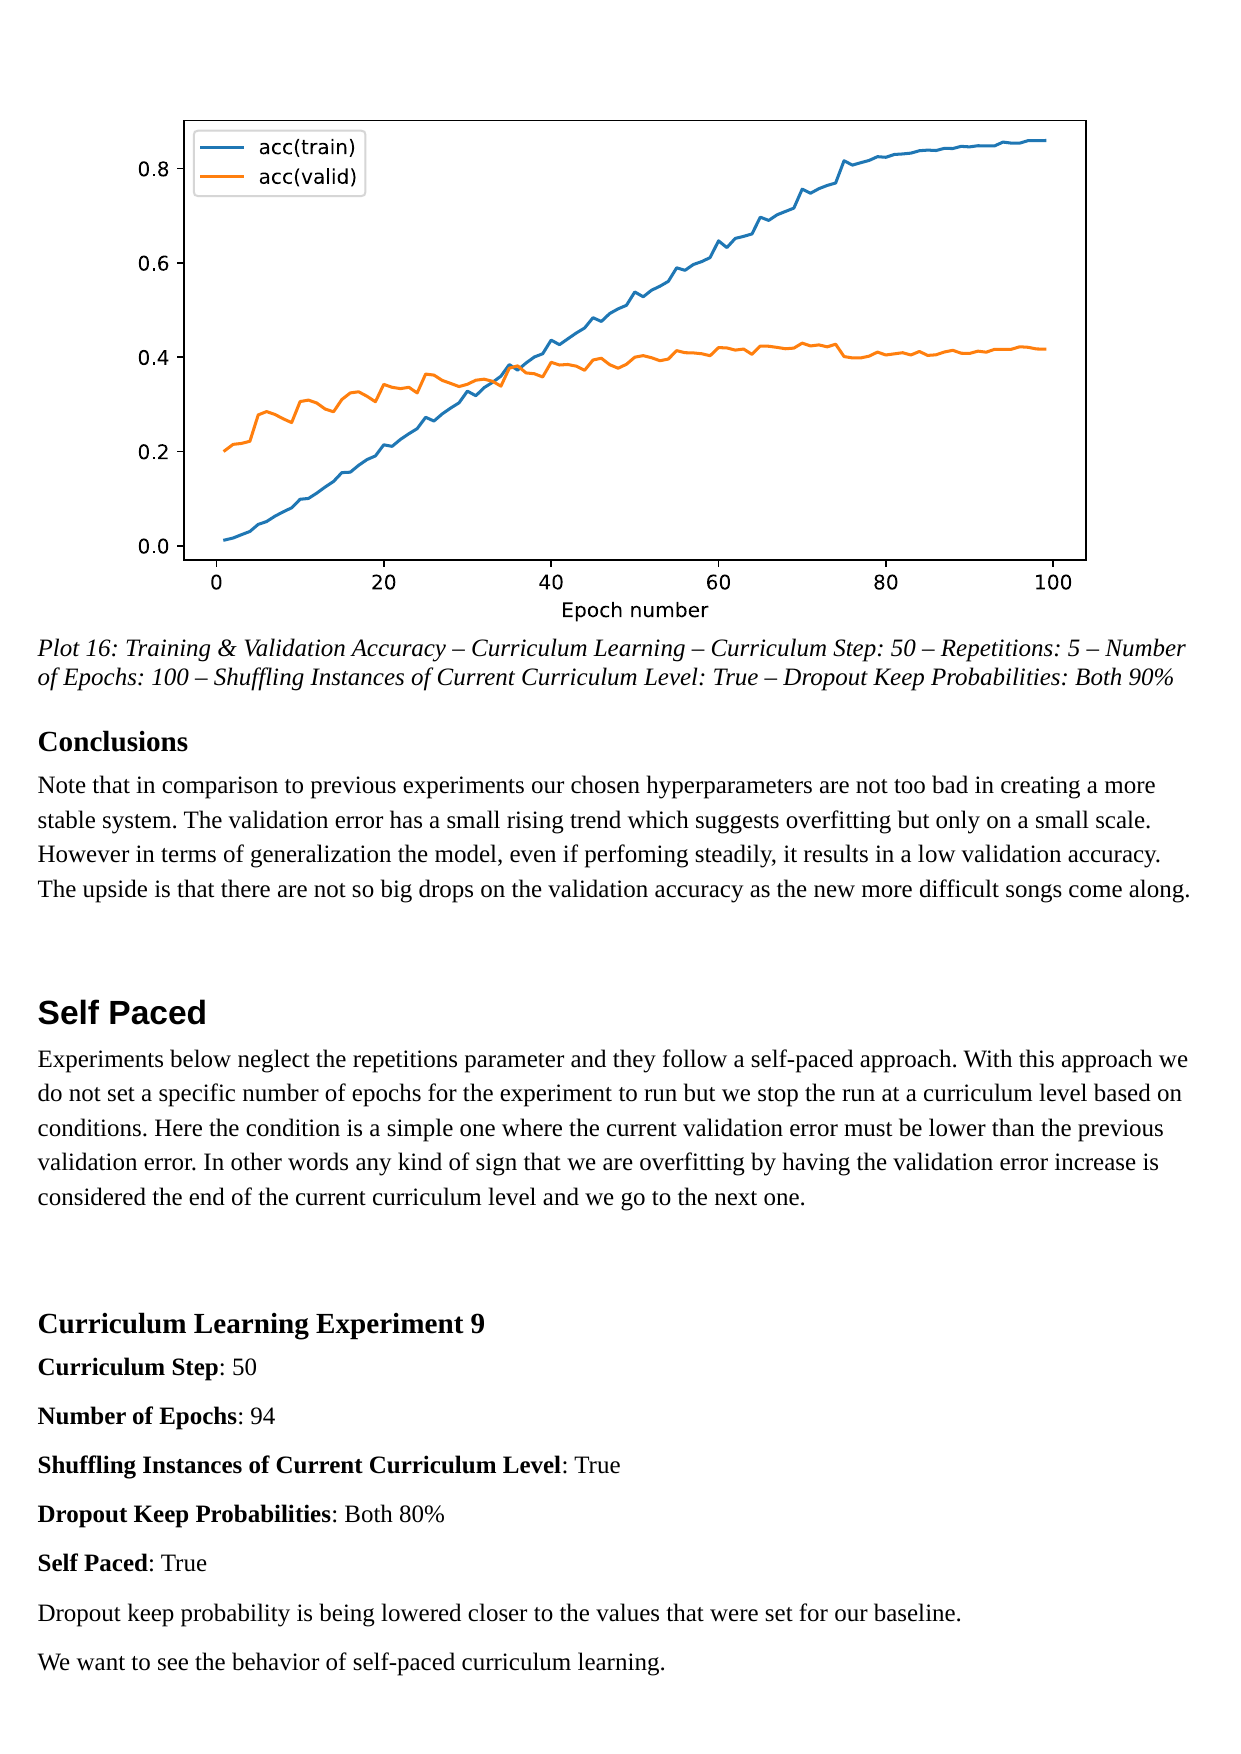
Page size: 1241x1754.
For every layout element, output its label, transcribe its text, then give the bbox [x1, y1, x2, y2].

text Shuffling Instances of Current Curriculum Level: True [37, 1450, 1203, 1479]
text Curriculum Step: 50 [37, 1352, 1203, 1381]
text Self Paced: True [37, 1548, 1203, 1577]
text Note that in comparison to previous experiments our chosen hyperparameters are not too bad in creating a more stable system. The validation error has a small rising trend which suggests overfitting but only on a small scale. However in terms of generalization the model, even if perfoming steadily, it results in a low validation accuracy. The upside is that there are not so big drops on the validation accuracy as the new more difficult songs come along. [37, 771, 1203, 903]
subtitle Self Paced [37, 993, 1203, 1032]
text Dropout Keep Probabilities: Both 80% [37, 1499, 1203, 1528]
subtitle [37, 37, 1203, 50]
subtitle Curriculum Learning Experiment 9 [37, 1306, 1203, 1340]
text Number of Epochs: 94 [37, 1401, 1203, 1430]
text Dropout keep probability is being lowered closer to the values that were set for our baseline. [37, 1598, 1203, 1626]
subtitle Conclusions [37, 691, 1203, 758]
text We want to see the behavior of self-paced curriculum learning. [37, 1647, 1203, 1675]
text Experiments below neglect the repetitions parameter and they follow a self-paced approach. With this approach we do not set a specific number of epochs for the experiment to run but we stop the run at a curriculum level based on conditions. Here the condition is a simple one where the current validation error must be lower than the previous validation error. In other words any kind of sign that we are overfitting by having the validation error increase is considered the end of the current curriculum level and we go to the next one. [37, 1044, 1203, 1211]
text Plot 16: Training & Validation Accuracy – Curriculum Learning – Curriculum Step: 50 – Repetitions: 5 – Number of Epochs: 100 – Shuffling Instances of Current Curriculum Level: True – Dropout Keep Probabilities: Both 90% [37, 50, 1203, 691]
